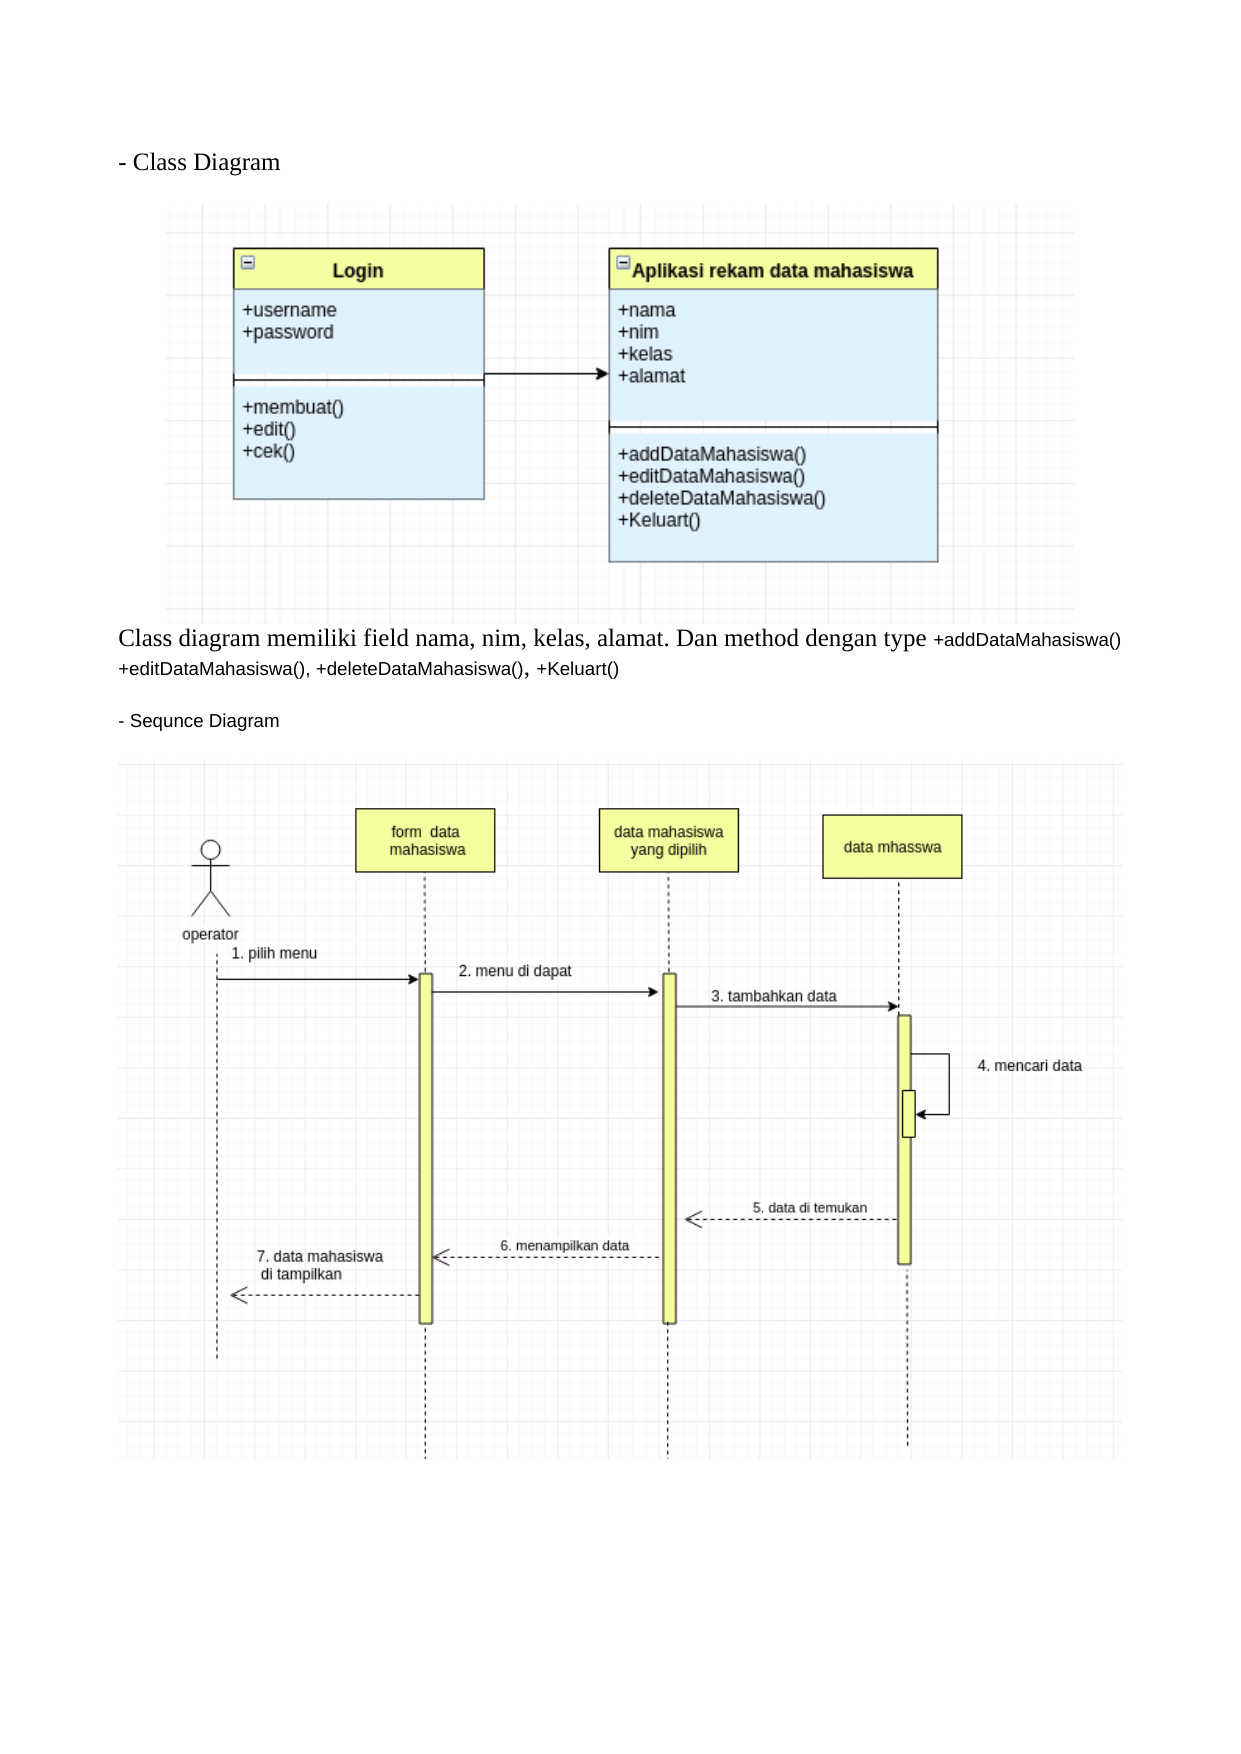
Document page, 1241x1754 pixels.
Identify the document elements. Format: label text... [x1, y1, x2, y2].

text - Sequnce Diagram [118, 709, 1122, 731]
text Class diagram memiliki field nama, nim, kelas, alamat. Dan method dengan type +addDataMahasiswa() +editDataMahasiswa(), +deleteDataMahasiswa(), +Keluart() [118, 204, 1122, 681]
text - Class Diagram [118, 147, 1122, 176]
